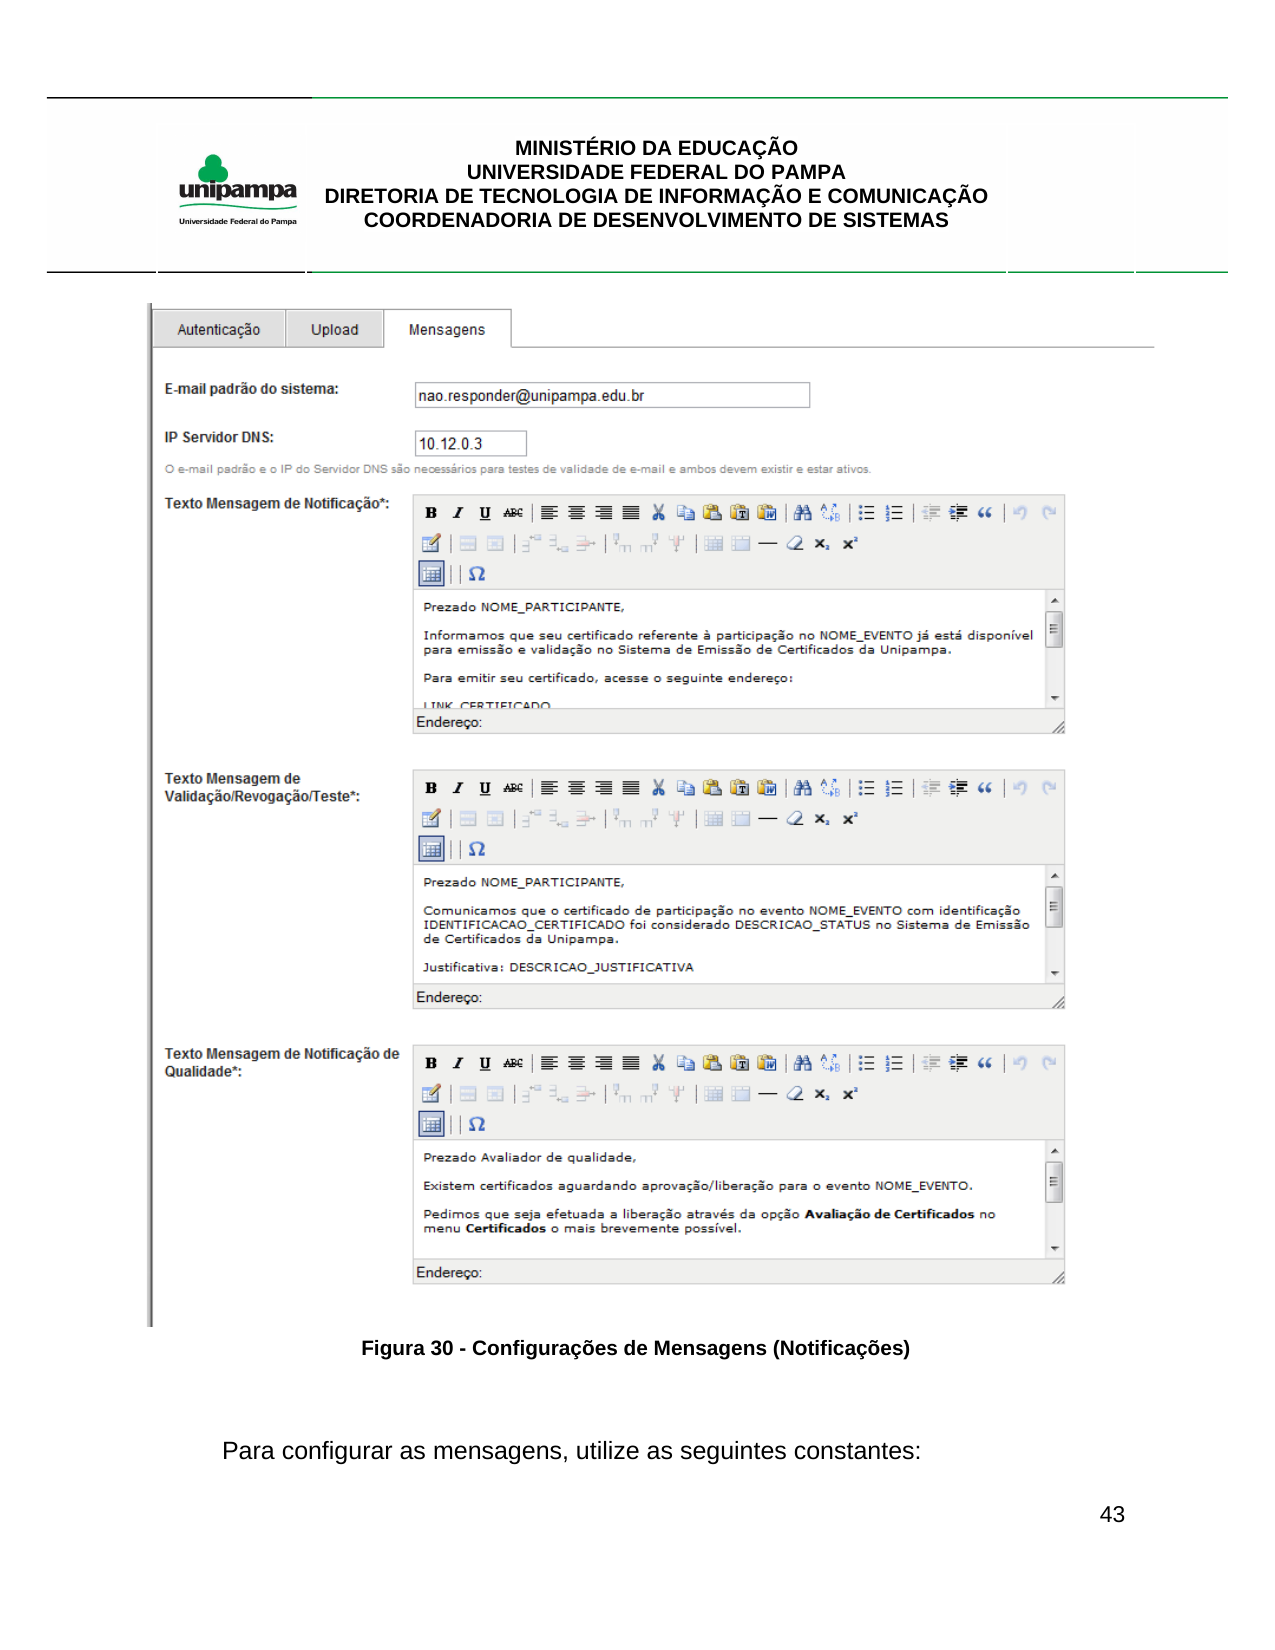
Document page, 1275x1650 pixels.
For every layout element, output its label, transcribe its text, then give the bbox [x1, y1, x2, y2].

picture [158, 125, 306, 273]
picture [307, 125, 1006, 273]
picture [1008, 125, 1134, 273]
text Para configurar as mensagens, utilize as seguintes constantes: [147, 1436, 1125, 1465]
text Figura 30 - Configurações de Mensagens (Notificações) [147, 1336, 1125, 1360]
picture [46, 97, 1228, 273]
picture [146, 303, 1155, 1327]
